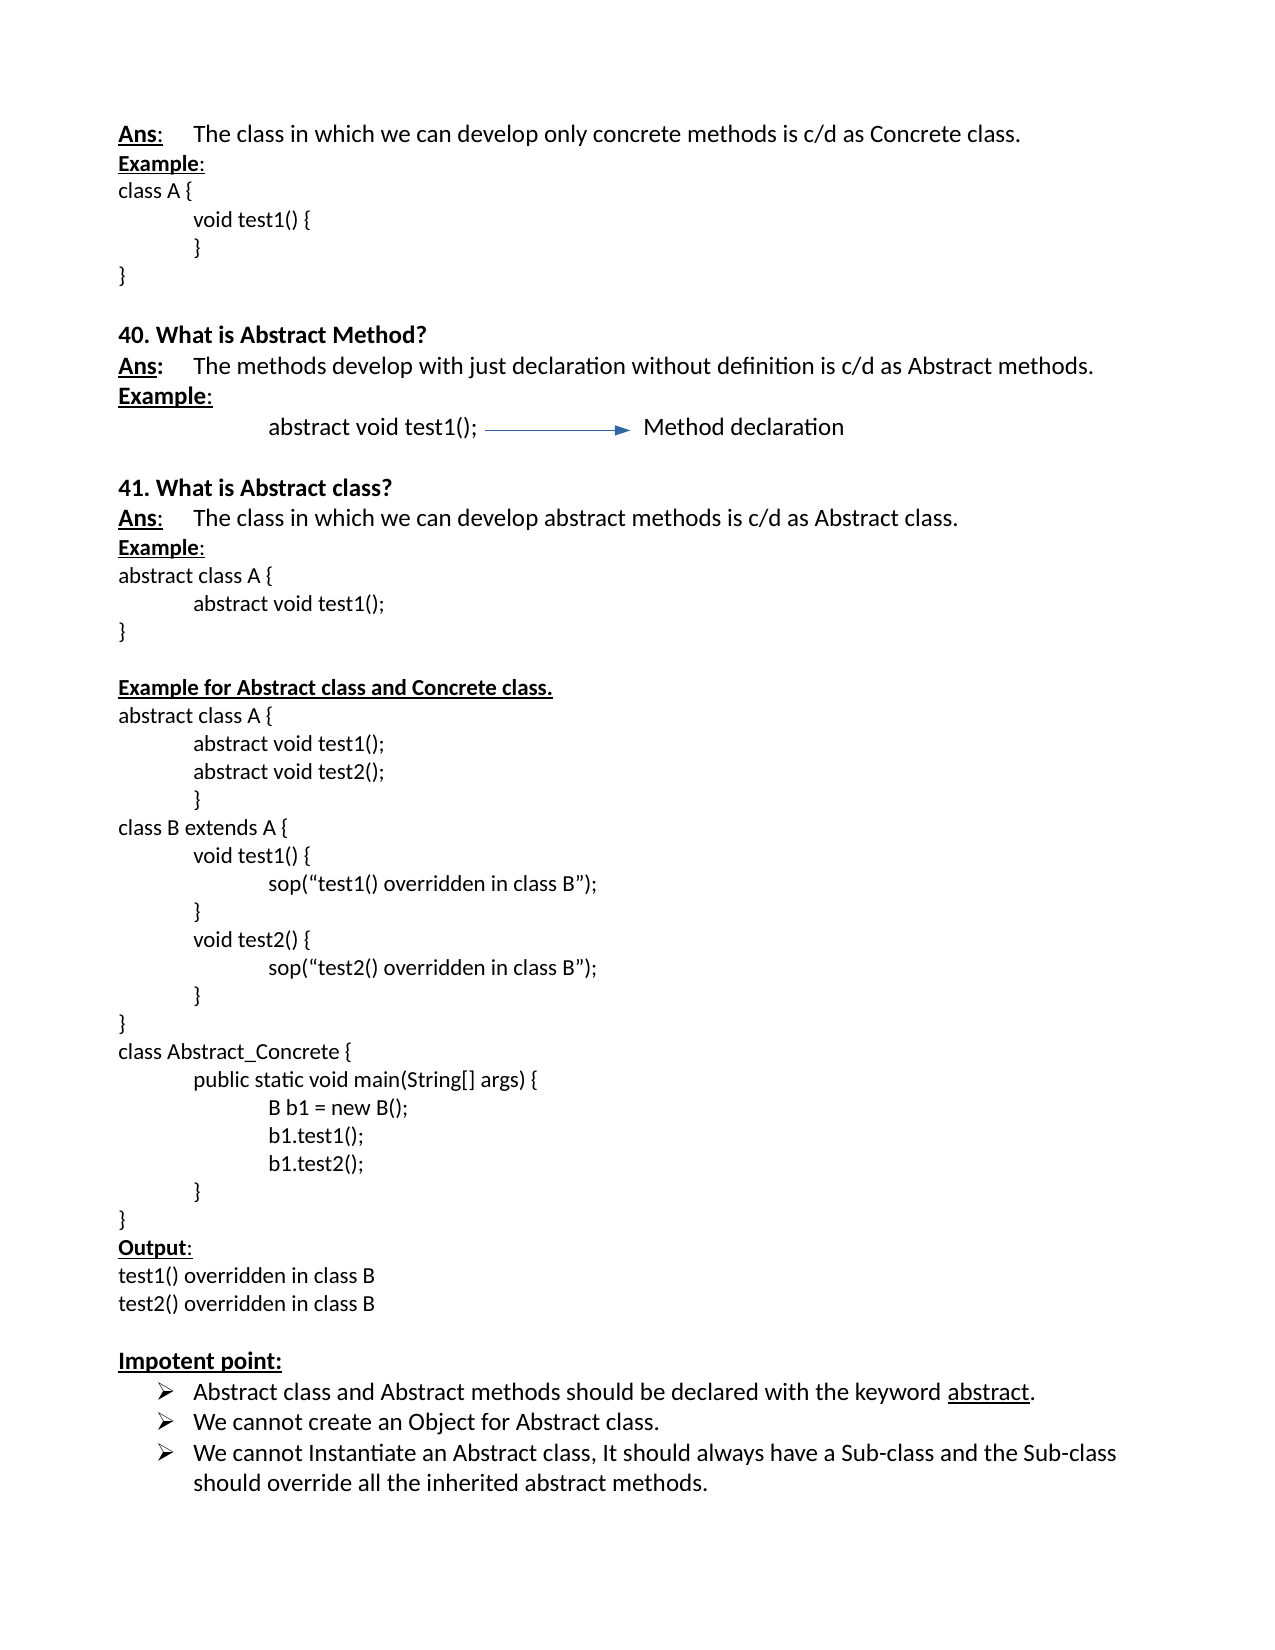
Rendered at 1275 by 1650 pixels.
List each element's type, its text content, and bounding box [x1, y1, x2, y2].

text Ans: The class in which we can develop abstract methods is c/d as Abstract class. [118, 502, 1157, 533]
text } [118, 1009, 1157, 1037]
text 40. What is Abstract Method? [118, 319, 1157, 350]
text Output: [118, 1233, 1157, 1261]
list Abstract class and Abstract methods should be declared with the keyword abstract. [156, 1376, 1157, 1407]
text } [118, 1205, 1157, 1233]
text public static void main(String[] args) { [118, 1065, 1157, 1093]
text void test2() { [118, 925, 1157, 953]
text b1.test1(); [118, 1121, 1157, 1149]
text abstract void test2(); [118, 757, 1157, 785]
text abstract class A { [118, 561, 1157, 589]
text } [118, 261, 1157, 289]
text b1.test2(); [118, 1149, 1157, 1177]
text sop(“test2() overridden in class B”); [118, 953, 1157, 981]
text } [118, 233, 1157, 261]
text sop(“test1() overridden in class B”); [118, 869, 1157, 897]
text } [118, 981, 1157, 1009]
text Example: [118, 380, 1157, 411]
text Ans: The class in which we can develop only concrete methods is c/d as Concrete class. [118, 118, 1157, 149]
text Impotent point: [118, 1346, 1157, 1376]
list We cannot create an Object for Abstract class. [156, 1407, 1157, 1437]
text B b1 = new B(); [118, 1093, 1157, 1121]
text } [118, 617, 1157, 645]
text Example: [118, 149, 1157, 177]
text Ans: The methods develop with just declaration without definition is c/d as Abstract methods. [118, 350, 1157, 380]
text } [118, 1177, 1157, 1205]
list We cannot Instantiate an Abstract class, It should always have a Sub-class and the Sub-class should override all the inherited abstract methods. [156, 1437, 1157, 1498]
text abstract void test1(); Method declaration [118, 411, 1157, 441]
text } [118, 897, 1157, 925]
text class A { [118, 177, 1157, 205]
text 41. What is Abstract class? [118, 472, 1157, 502]
text void test1() { [118, 841, 1157, 869]
text void test1() { [118, 205, 1157, 233]
text test1() overridden in class B [118, 1261, 1157, 1289]
text } [118, 785, 1157, 813]
text Example for Abstract class and Concrete class. [118, 673, 1157, 701]
text class Abstract_Concrete { [118, 1037, 1157, 1065]
text test2() overridden in class B [118, 1289, 1157, 1317]
text class B extends A { [118, 813, 1157, 841]
text abstract class A { [118, 701, 1157, 729]
text abstract void test1(); [118, 589, 1157, 617]
text abstract void test1(); [118, 729, 1157, 757]
text Example: [118, 533, 1157, 561]
